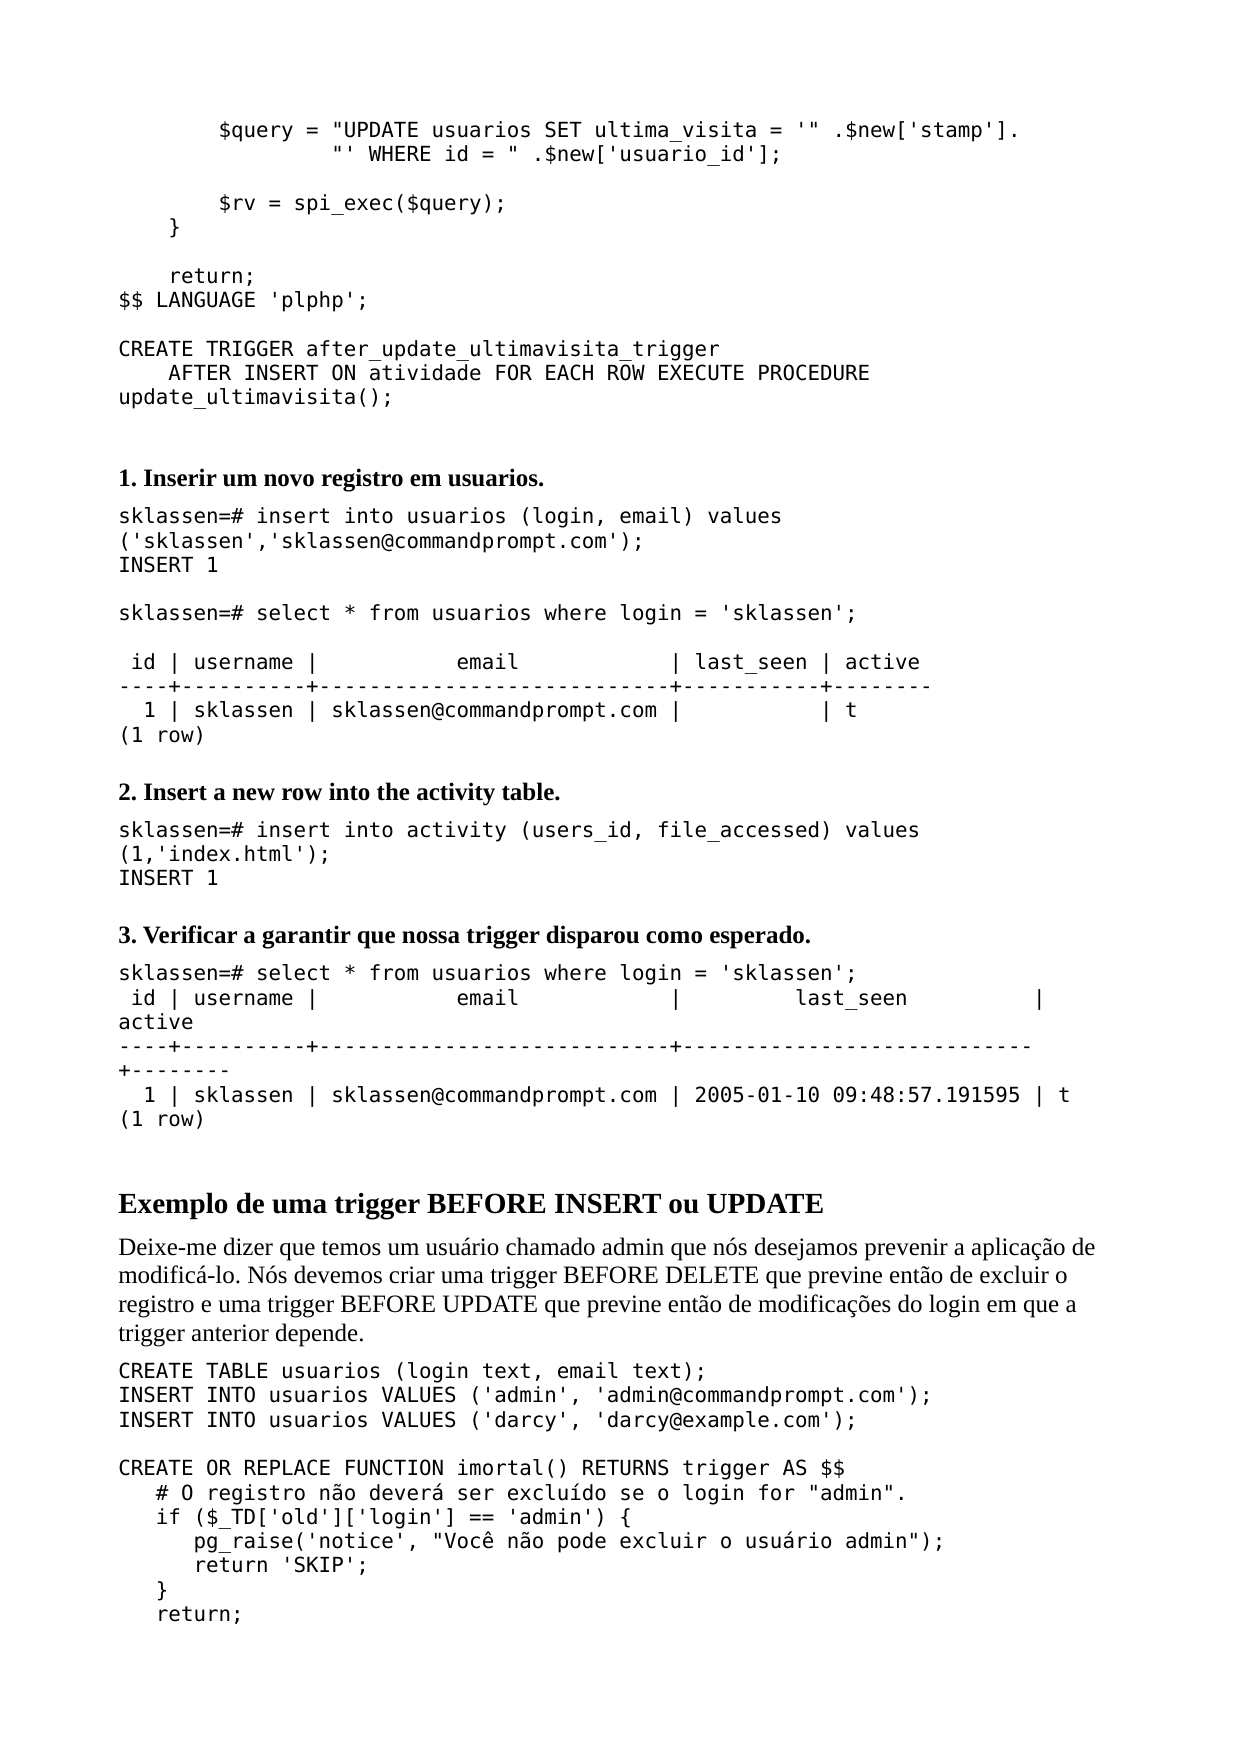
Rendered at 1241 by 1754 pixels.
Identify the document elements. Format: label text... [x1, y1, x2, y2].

text INSERT 1 [118, 553, 1122, 577]
text 1 | sklassen | sklassen@commandprompt.com | | t [118, 698, 1122, 723]
text $rv = spi_exec($query); [118, 191, 1122, 215]
text ----+----------+----------------------------+-----------+-------- [118, 674, 1122, 698]
text return; [118, 264, 1122, 288]
text 3. Verificar a garantir que nossa trigger disparou como esperado. [118, 920, 1122, 949]
text ----+----------+----------------------------+----------------------------+-------- [118, 1034, 1122, 1083]
subtitle Exemplo de uma trigger BEFORE INSERT ou UPDATE [118, 1186, 1122, 1219]
text 1 | sklassen | sklassen@commandprompt.com | 2005-01-10 09:48:57.191595 | t [118, 1083, 1122, 1107]
text CREATE OR REPLACE FUNCTION imortal() RETURNS trigger AS $$ [118, 1456, 1122, 1481]
text AFTER INSERT ON atividade FOR EACH ROW EXECUTE PROCEDURE update_ultimavisita(); [118, 361, 1122, 409]
text id | username | email | last_seen | active [118, 650, 1122, 674]
text Deixe-me dizer que temos um usuário chamado admin que nós desejamos prevenir a aplicação de modificá-lo. Nós devemos criar uma trigger BEFORE DELETE que previne então de excluir o registro e uma trigger BEFORE UPDATE que previne então de modificações do login em que a trigger anterior depende. [118, 1232, 1122, 1347]
text } [118, 215, 1122, 239]
text (1 row) [118, 723, 1122, 747]
text return 'SKIP'; [118, 1553, 1122, 1578]
text INSERT 1 [118, 866, 1122, 891]
text sklassen=# select * from usuarios where login = 'sklassen'; [118, 961, 1122, 986]
text id | username | email | last_seen | active [118, 986, 1122, 1034]
text pg_raise('notice', "Você não pode excluir o usuário admin"); [118, 1529, 1122, 1553]
text CREATE TABLE usuarios (login text, email text); [118, 1359, 1122, 1383]
text INSERT INTO usuarios VALUES ('darcy', 'darcy@example.com'); [118, 1408, 1122, 1432]
text (1 row) [118, 1107, 1122, 1131]
text INSERT INTO usuarios VALUES ('admin', 'admin@commandprompt.com'); [118, 1383, 1122, 1408]
text $query = "UPDATE usuarios SET ultima_visita = '" .$new['stamp']. [118, 118, 1122, 142]
text 2. Insert a new row into the activity table. [118, 777, 1122, 805]
text CREATE TRIGGER after_update_ultimavisita_trigger [118, 337, 1122, 361]
text } [118, 1578, 1122, 1602]
text sklassen=# select * from usuarios where login = 'sklassen'; [118, 601, 1122, 626]
text return; [118, 1602, 1122, 1626]
text # O registro não deverá ser excluído se o login for "admin". [118, 1481, 1122, 1505]
text 1. Inserir um novo registro em usuarios. [118, 463, 1122, 492]
text "' WHERE id = " .$new['usuario_id']; [118, 142, 1122, 167]
text $$ LANGUAGE 'plphp'; [118, 288, 1122, 312]
text sklassen=# insert into usuarios (login, email) values ('sklassen','sklassen@commandprompt.com'); [118, 504, 1122, 553]
text sklassen=# insert into activity (users_id, file_accessed) values (1,'index.html'); [118, 818, 1122, 866]
text if ($_TD['old']['login'] == 'admin') { [118, 1505, 1122, 1529]
